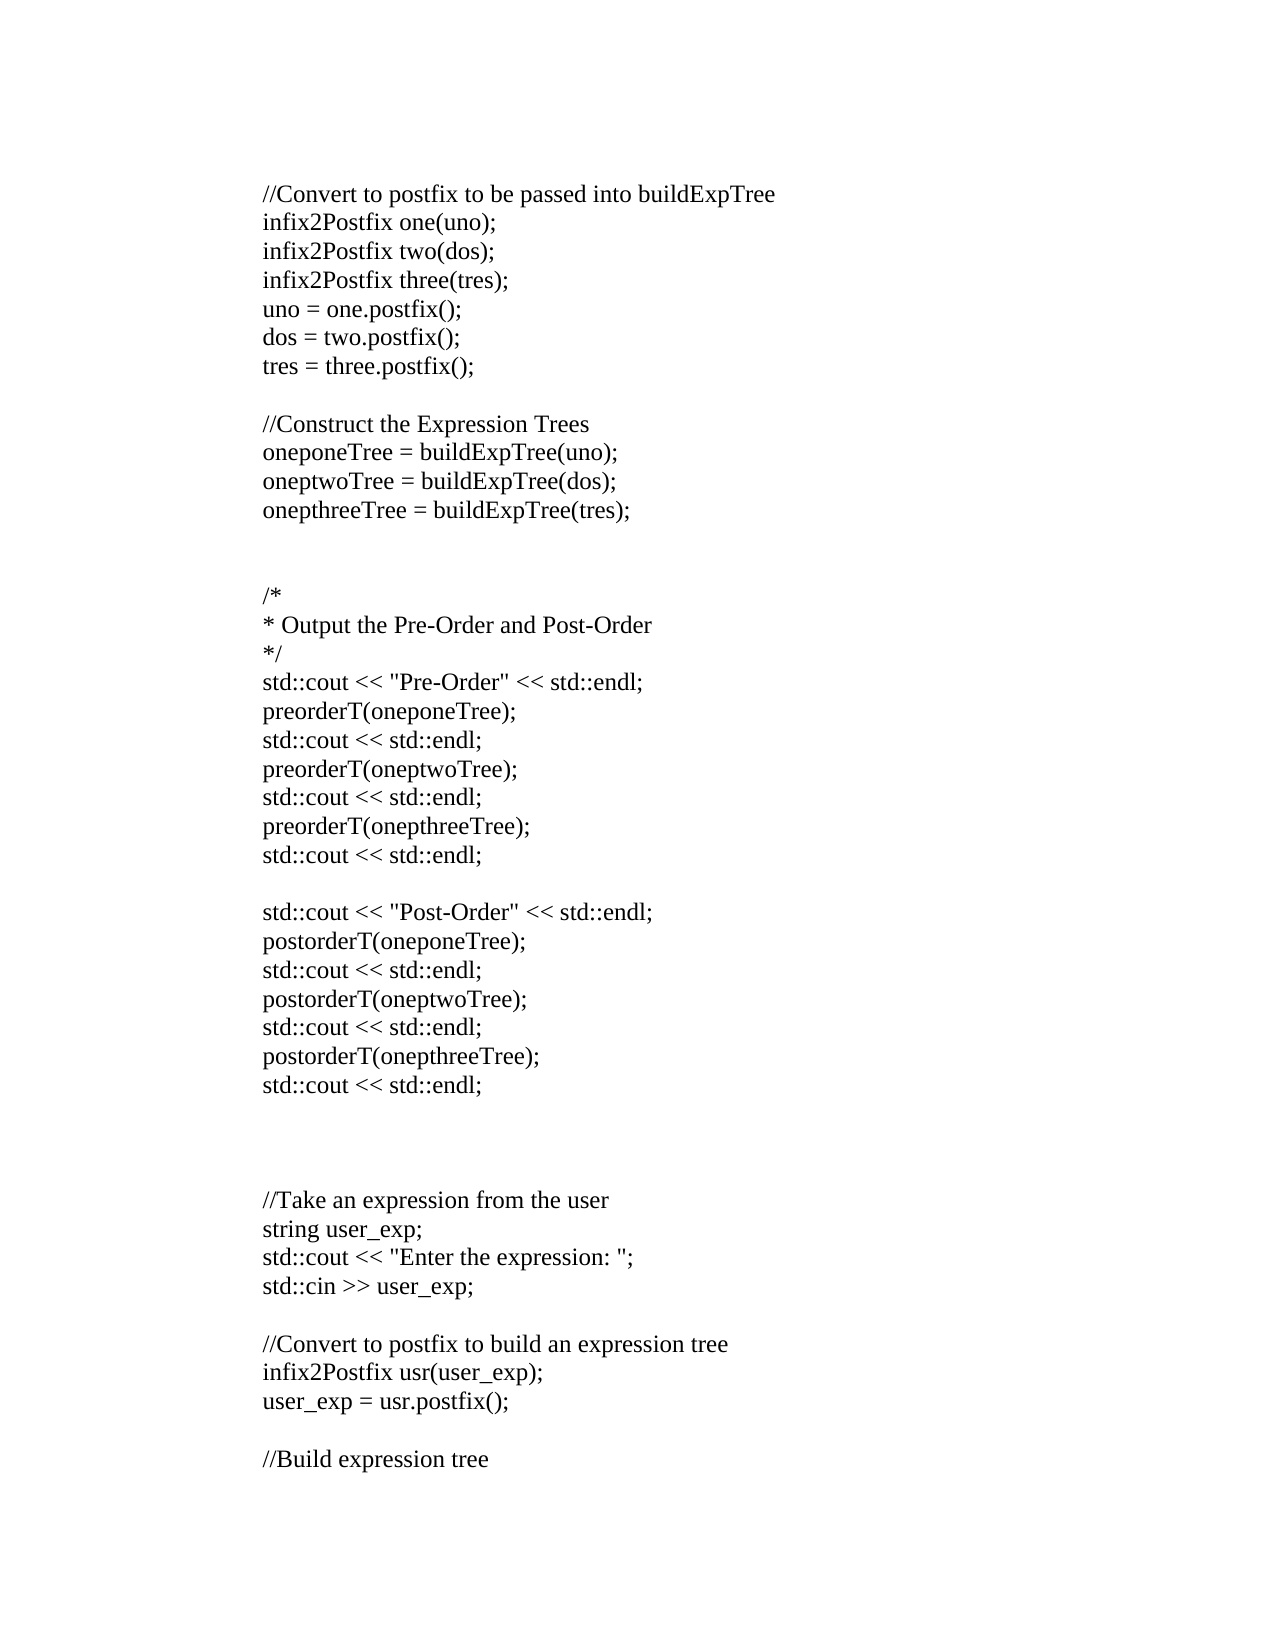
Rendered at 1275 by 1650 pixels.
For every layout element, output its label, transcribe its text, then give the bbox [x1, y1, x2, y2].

text uno = one.postfix(); [187, 294, 1087, 322]
text string user_exp; [187, 1214, 1087, 1242]
text tres = three.postfix(); [187, 351, 1087, 380]
text //Take an expression from the user [187, 1185, 1087, 1214]
text user_exp = usr.postfix(); [187, 1386, 1087, 1415]
text onepthreeTree = buildExpTree(tres); [187, 495, 1087, 524]
text infix2Postfix one(uno); [187, 207, 1087, 236]
text std::cout << std::endl; [187, 782, 1087, 811]
text infix2Postfix usr(user_exp); [187, 1357, 1087, 1386]
text infix2Postfix three(tres); [187, 265, 1087, 294]
text preorderT(oneptwoTree); [187, 754, 1087, 782]
text //Build expression tree [187, 1444, 1087, 1472]
text oneptwoTree = buildExpTree(dos); [187, 466, 1087, 495]
text /* [187, 581, 1087, 610]
text preorderT(onepthreeTree); [187, 811, 1087, 840]
text * Output the Pre-Order and Post-Order [187, 610, 1087, 639]
text std::cout << std::endl; [187, 1012, 1087, 1041]
text std::cout << std::endl; [187, 840, 1087, 869]
text //Construct the Expression Trees [187, 409, 1087, 437]
text std::cout << "Post-Order" << std::endl; [187, 897, 1087, 926]
text //Convert to postfix to be passed into buildExpTree [187, 179, 1087, 207]
text postorderT(oneponeTree); [187, 926, 1087, 955]
text postorderT(onepthreeTree); [187, 1041, 1087, 1070]
text infix2Postfix two(dos); [187, 236, 1087, 265]
text std::cout << "Pre-Order" << std::endl; [187, 667, 1087, 696]
text postorderT(oneptwoTree); [187, 984, 1087, 1012]
text std::cout << "Enter the expression: "; [187, 1242, 1087, 1271]
text std::cin >> user_exp; [187, 1271, 1087, 1300]
text preorderT(oneponeTree); [187, 696, 1087, 725]
text std::cout << std::endl; [187, 725, 1087, 754]
text */ [187, 639, 1087, 667]
text oneponeTree = buildExpTree(uno); [187, 437, 1087, 466]
text std::cout << std::endl; [187, 1070, 1087, 1099]
text std::cout << std::endl; [187, 955, 1087, 984]
text dos = two.postfix(); [187, 322, 1087, 351]
text //Convert to postfix to build an expression tree [187, 1329, 1087, 1357]
